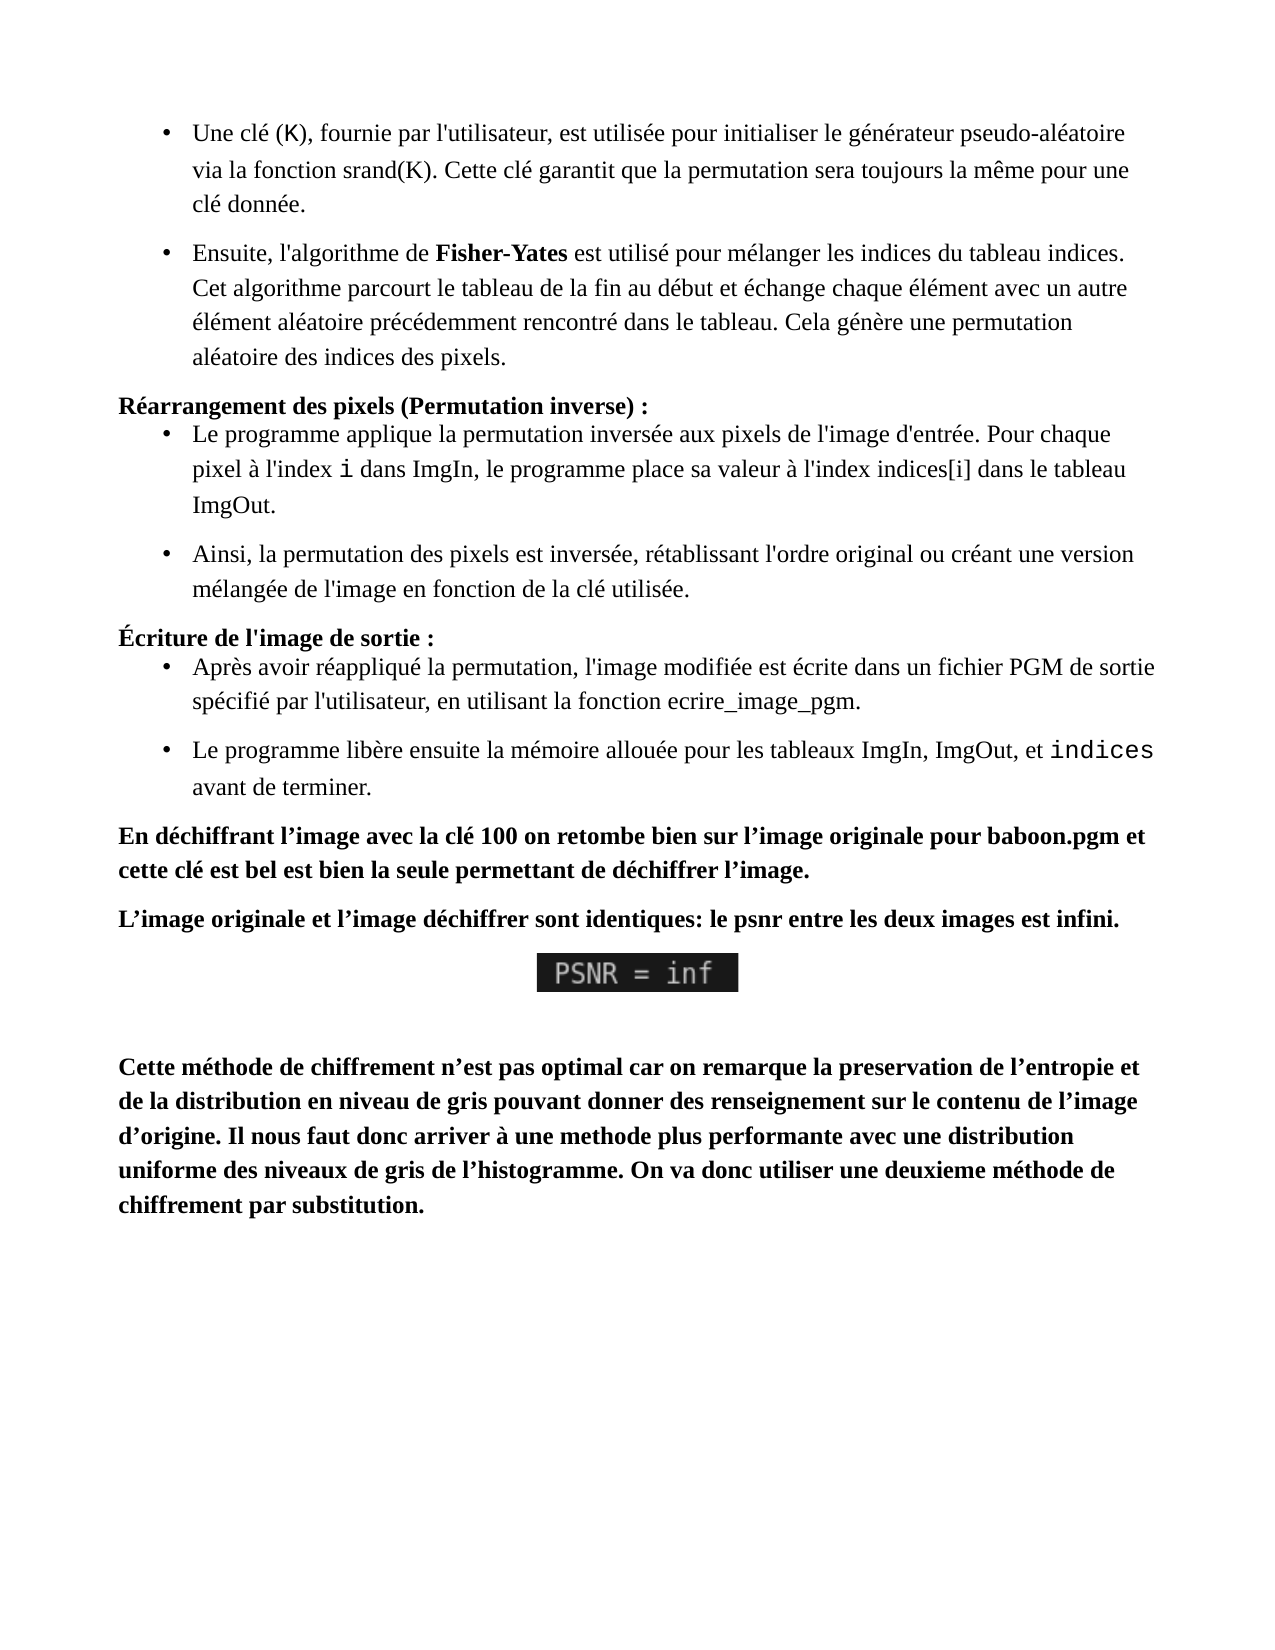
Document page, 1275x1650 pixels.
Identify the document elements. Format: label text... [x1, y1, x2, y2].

text Écriture de l'image de sortie : [118, 623, 1157, 652]
text En déchiffrant l’image avec la clé 100 on retombe bien sur l’image originale pour baboon.pgm et cette clé est bel est bien la seule permettant de déchiffrer l’image. [118, 821, 1157, 884]
list Le programme libère ensuite la mémoire allouée pour les tableaux ImgIn, ImgOut, et indices avant de terminer. [162, 735, 1157, 801]
list Une clé (K), fournie par l'utilisateur, est utilisée pour initialiser le générateur pseudo-aléatoire via la fonction srand(K). Cette clé garantit que la permutation sera toujours la même pour une clé donnée. [162, 118, 1157, 218]
text L’image originale et l’image déchiffrer sont identiques: le psnr entre les deux images est infini. [118, 904, 1157, 933]
list Après avoir réappliqué la permutation, l'image modifiée est écrite dans un fichier PGM de sortie spécifié par l'utilisateur, en utilisant la fonction ecrire_image_pgm. [162, 652, 1157, 715]
list Le programme applique la permutation inversée aux pixels de l'image d'entrée. Pour chaque pixel à l'index i dans ImgIn, le programme place sa valeur à l'index indices[i] dans le tableau ImgOut. [162, 419, 1157, 519]
text Cette méthode de chiffrement n’est pas optimal car on remarque la preservation de l’entropie et de la distribution en niveau de gris pouvant donner des renseignement sur le contenu de l’image d’origine. Il nous faut donc arriver à une methode plus performante avec une distribution uniforme des niveaux de gris de l’histogramme. On va donc utiliser une deuxieme méthode de chiffrement par substitution. [118, 1052, 1157, 1218]
list Ainsi, la permutation des pixels est inversée, rétablissant l'ordre original ou créant une version mélangée de l'image en fonction de la clé utilisée. [162, 539, 1157, 603]
list Ensuite, l'algorithme de Fisher-Yates est utilisé pour mélanger les indices du tableau indices. Cet algorithme parcourt le tableau de la fin au début et échange chaque élément avec un autre élément aléatoire précédemment rencontré dans le tableau. Cela génère une permutation aléatoire des indices des pixels. [162, 238, 1157, 370]
picture [536, 953, 739, 992]
text Réarrangement des pixels (Permutation inverse) : [118, 391, 1157, 419]
